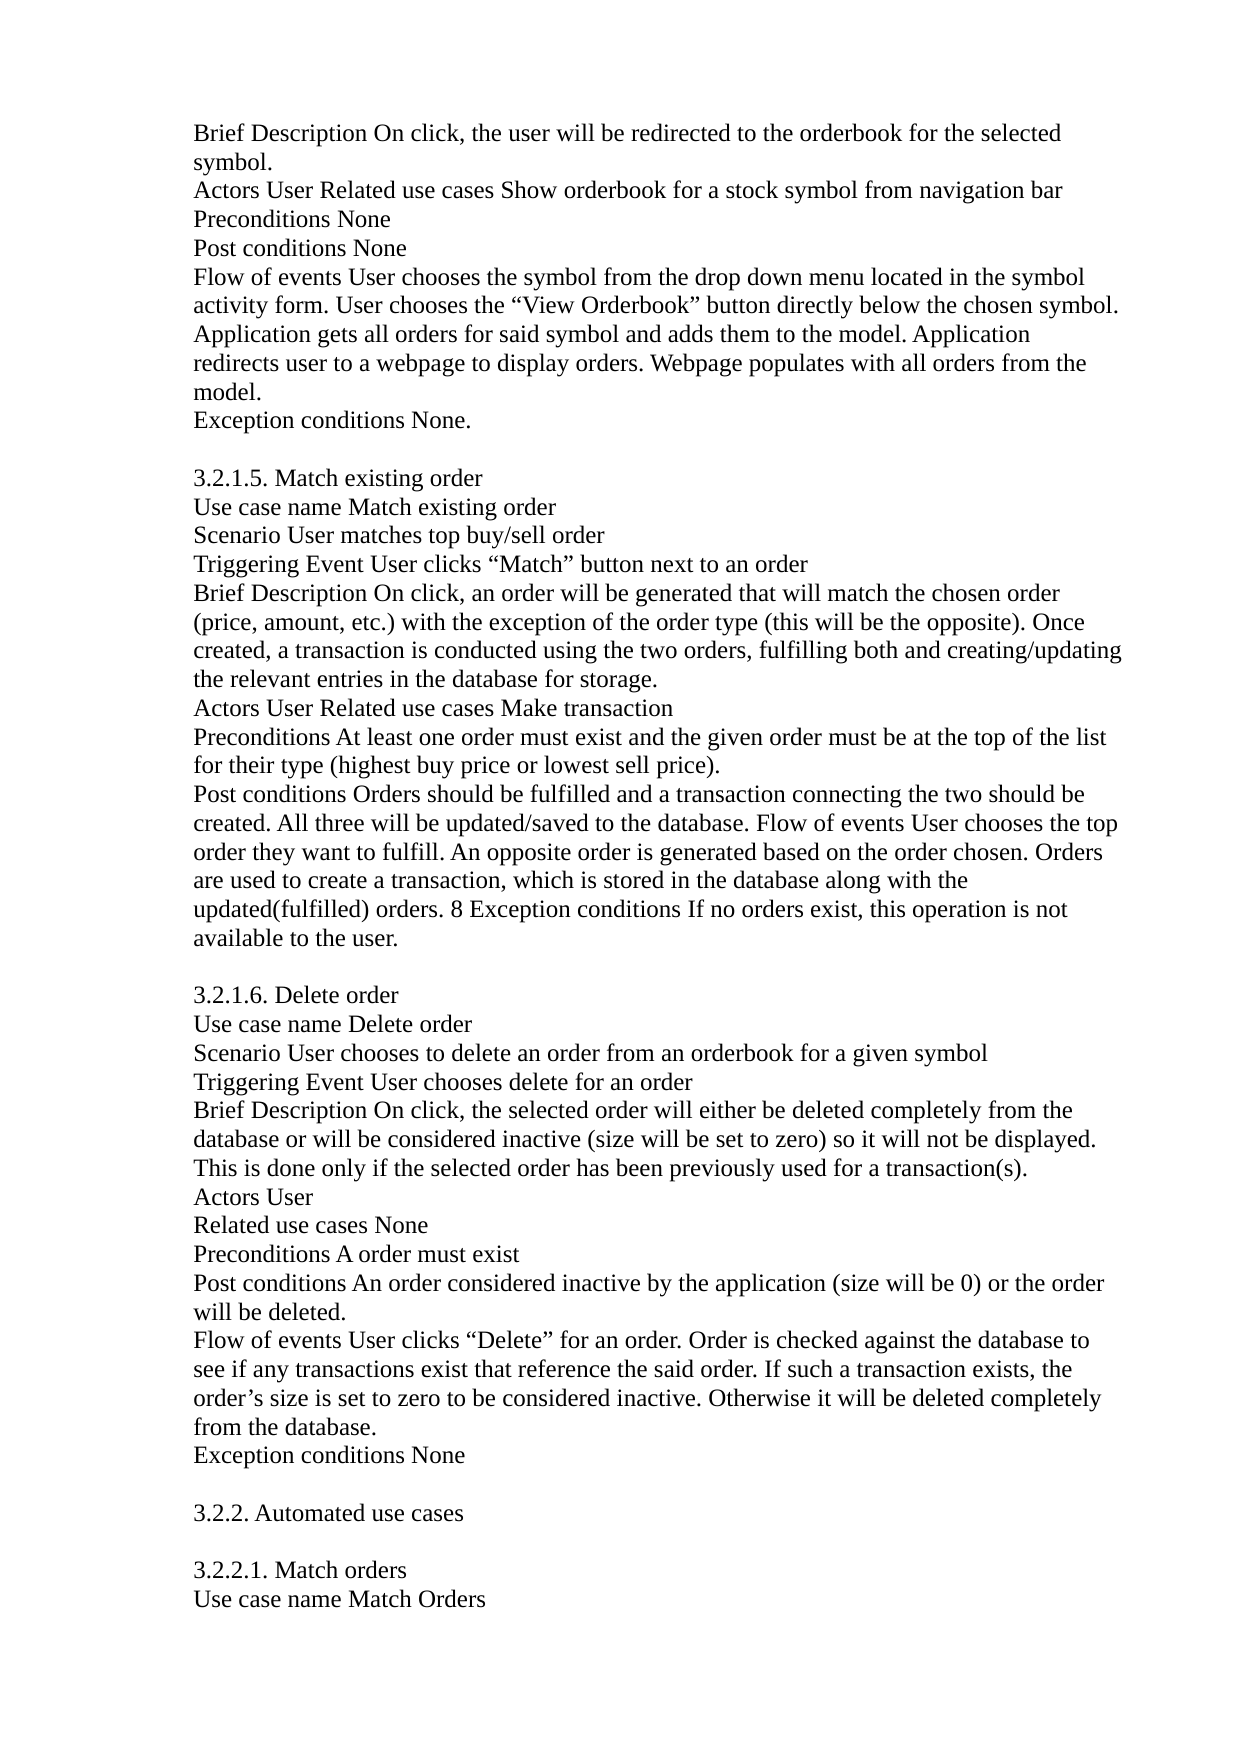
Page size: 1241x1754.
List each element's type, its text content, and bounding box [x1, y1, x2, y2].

list Use case name Match Orders [156, 1584, 1122, 1613]
list 3.2.2. Automated use cases [156, 1498, 1122, 1527]
list Actors User [156, 1182, 1122, 1211]
list Flow of events User chooses the symbol from the drop down menu located in the symbol activity form. User chooses the “View Orderbook” button directly below the chosen symbol. Application gets all orders for said symbol and adds them to the model. Application redirects user to a webpage to display orders. Webpage populates with all orders from the model. [156, 262, 1122, 406]
list Triggering Event User chooses delete for an order [156, 1067, 1122, 1096]
list Actors User Related use cases Show orderbook for a stock symbol from navigation bar [156, 176, 1122, 204]
list Post conditions An order considered inactive by the application (size will be 0) or the order will be deleted. [156, 1268, 1122, 1326]
list Flow of events User clicks “Delete” for an order. Order is checked against the database to see if any transactions exist that reference the said order. If such a transaction exists, the order’s size is set to zero to be considered inactive. Otherwise it will be deleted completely from the database. [156, 1326, 1122, 1441]
list Scenario User chooses to delete an order from an orderbook for a given symbol [156, 1038, 1122, 1067]
list Preconditions None [156, 204, 1122, 233]
list Brief Description On click, the user will be redirected to the orderbook for the selected symbol. [156, 118, 1122, 176]
list Post conditions None [156, 233, 1122, 262]
list Preconditions A order must exist [156, 1239, 1122, 1268]
list Scenario User matches top buy/sell order [156, 521, 1122, 549]
list 3.2.1.5. Match existing order [156, 463, 1122, 492]
list 3.2.2.1. Match orders [156, 1556, 1122, 1584]
list Related use cases None [156, 1211, 1122, 1239]
list Exception conditions None [156, 1441, 1122, 1469]
list Use case name Match existing order [156, 492, 1122, 521]
list Brief Description On click, an order will be generated that will match the chosen order (price, amount, etc.) with the exception of the order type (this will be the opposite). Once created, a transaction is conducted using the two orders, fulfilling both and creating/updating the relevant entries in the database for storage. [156, 578, 1122, 693]
list 3.2.1.6. Delete order [156, 981, 1122, 1009]
list Post conditions Orders should be fulfilled and a transaction connecting the two should be created. All three will be updated/saved to the database. Flow of events User chooses the top order they want to fulfill. An opposite order is generated based on the order chosen. Orders are used to create a transaction, which is stored in the database along with the updated(fulfilled) orders. 8 Exception conditions If no orders exist, this operation is not available to the user. [156, 779, 1122, 952]
list Preconditions At least one order must exist and the given order must be at the top of the list for their type (highest buy price or lowest sell price). [156, 722, 1122, 779]
list Use case name Delete order [156, 1009, 1122, 1038]
list Actors User Related use cases Make transaction [156, 693, 1122, 722]
list Exception conditions None. [156, 406, 1122, 434]
list Brief Description On click, the selected order will either be deleted completely from the database or will be considered inactive (size will be set to zero) so it will not be displayed. This is done only if the selected order has been previously used for a transaction(s). [156, 1096, 1122, 1182]
list Triggering Event User clicks “Match” button next to an order [156, 549, 1122, 578]
